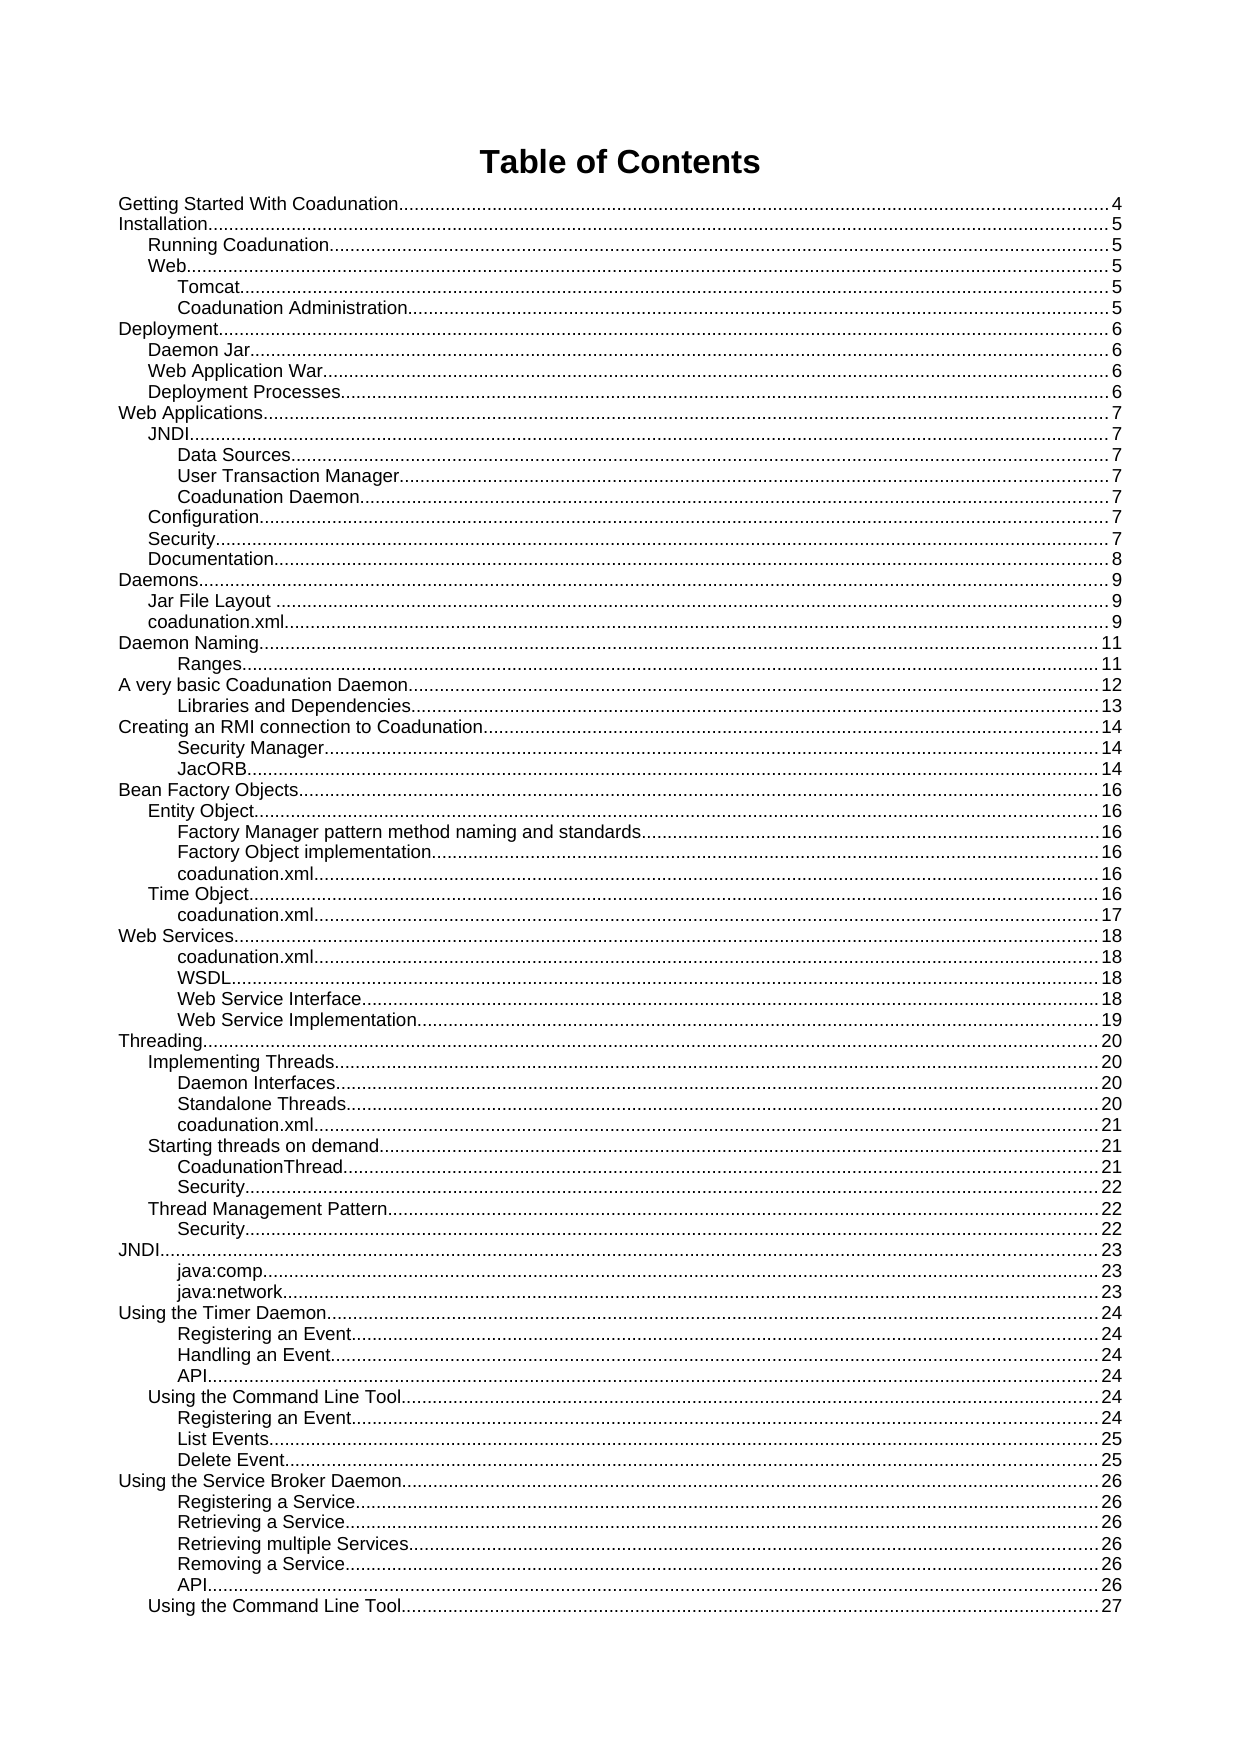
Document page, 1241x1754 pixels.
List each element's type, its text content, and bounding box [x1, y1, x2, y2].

text coadunation.xml 16 [177, 863, 1122, 884]
text Creating an RMI connection to Coadunation 14 [118, 716, 1122, 737]
text Daemon Naming 11 [118, 633, 1122, 653]
text coadunation.xml 18 [177, 947, 1122, 968]
text java:comp 23 [177, 1261, 1122, 1282]
text Coadunation Daemon 7 [177, 486, 1122, 507]
text Installation 5 [118, 214, 1122, 235]
text Coadunation Administration 5 [177, 298, 1122, 318]
text Ranges 11 [177, 653, 1122, 674]
text Factory Manager pattern method naming and standards 16 [177, 821, 1122, 842]
text Web Service Interface 18 [177, 988, 1122, 1009]
text Using the Timer Daemon 24 [118, 1303, 1122, 1323]
text CoadunationThread 21 [177, 1156, 1122, 1177]
text User Transaction Manager 7 [177, 465, 1122, 486]
text Registering an Event 24 [177, 1407, 1122, 1428]
text Using the Command Line Tool 24 [148, 1386, 1122, 1407]
text Web 5 [148, 256, 1122, 277]
text Deployment 6 [118, 318, 1122, 339]
text Configuration 7 [148, 507, 1122, 528]
text List Events 25 [177, 1428, 1122, 1449]
text Data Sources 7 [177, 444, 1122, 465]
text Starting threads on demand 21 [148, 1135, 1122, 1156]
text Using the Service Broker Daemon 26 [118, 1470, 1122, 1491]
text Web Services 18 [118, 926, 1122, 947]
text coadunation.xml 9 [148, 612, 1122, 633]
text JacORB 14 [177, 758, 1122, 779]
text Web Applications 7 [118, 402, 1122, 423]
text Documentation 8 [148, 549, 1122, 570]
text Time Object 16 [148, 884, 1122, 905]
text Retrieving a Service 26 [177, 1512, 1122, 1533]
text Implementing Threads 20 [148, 1051, 1122, 1072]
text Factory Object implementation 16 [177, 842, 1122, 863]
text API 24 [177, 1365, 1122, 1386]
text Registering a Service 26 [177, 1491, 1122, 1512]
text Standalone Threads 20 [177, 1093, 1122, 1114]
text Registering an Event 24 [177, 1323, 1122, 1344]
text WSDL 18 [177, 968, 1122, 988]
text Deployment Processes 6 [148, 381, 1122, 402]
subtitle Table of Contents [118, 143, 1122, 180]
text Bean Factory Objects 16 [118, 779, 1122, 800]
text Thread Management Pattern 22 [148, 1198, 1122, 1219]
text Security Manager 14 [177, 737, 1122, 758]
text Libraries and Dependencies 13 [177, 695, 1122, 716]
text Security 22 [177, 1219, 1122, 1240]
text Getting Started With Coadunation 4 [118, 193, 1122, 214]
text Daemons 9 [118, 570, 1122, 591]
text Entity Object 16 [148, 800, 1122, 821]
text Removing a Service 26 [177, 1554, 1122, 1575]
text Delete Event 25 [177, 1449, 1122, 1470]
text JNDI 23 [118, 1240, 1122, 1261]
text Retrieving multiple Services 26 [177, 1533, 1122, 1554]
text Security 7 [148, 528, 1122, 549]
text Web Service Implementation 19 [177, 1009, 1122, 1030]
text coadunation.xml 21 [177, 1114, 1122, 1135]
text Running Coadunation 5 [148, 235, 1122, 256]
text A very basic Coadunation Daemon 12 [118, 674, 1122, 695]
text coadunation.xml 17 [177, 905, 1122, 926]
text java:network 23 [177, 1282, 1122, 1303]
text API 26 [177, 1575, 1122, 1596]
text Tomcat 5 [177, 277, 1122, 298]
text Daemon Jar 6 [148, 339, 1122, 360]
text JNDI 7 [148, 423, 1122, 444]
text Using the Command Line Tool 27 [148, 1596, 1122, 1617]
text Jar File Layout 9 [148, 591, 1122, 612]
text Handling an Event 24 [177, 1344, 1122, 1365]
text Threading 20 [118, 1030, 1122, 1051]
text Security 22 [177, 1177, 1122, 1198]
text Daemon Interfaces 20 [177, 1072, 1122, 1093]
text Web Application War 6 [148, 360, 1122, 381]
